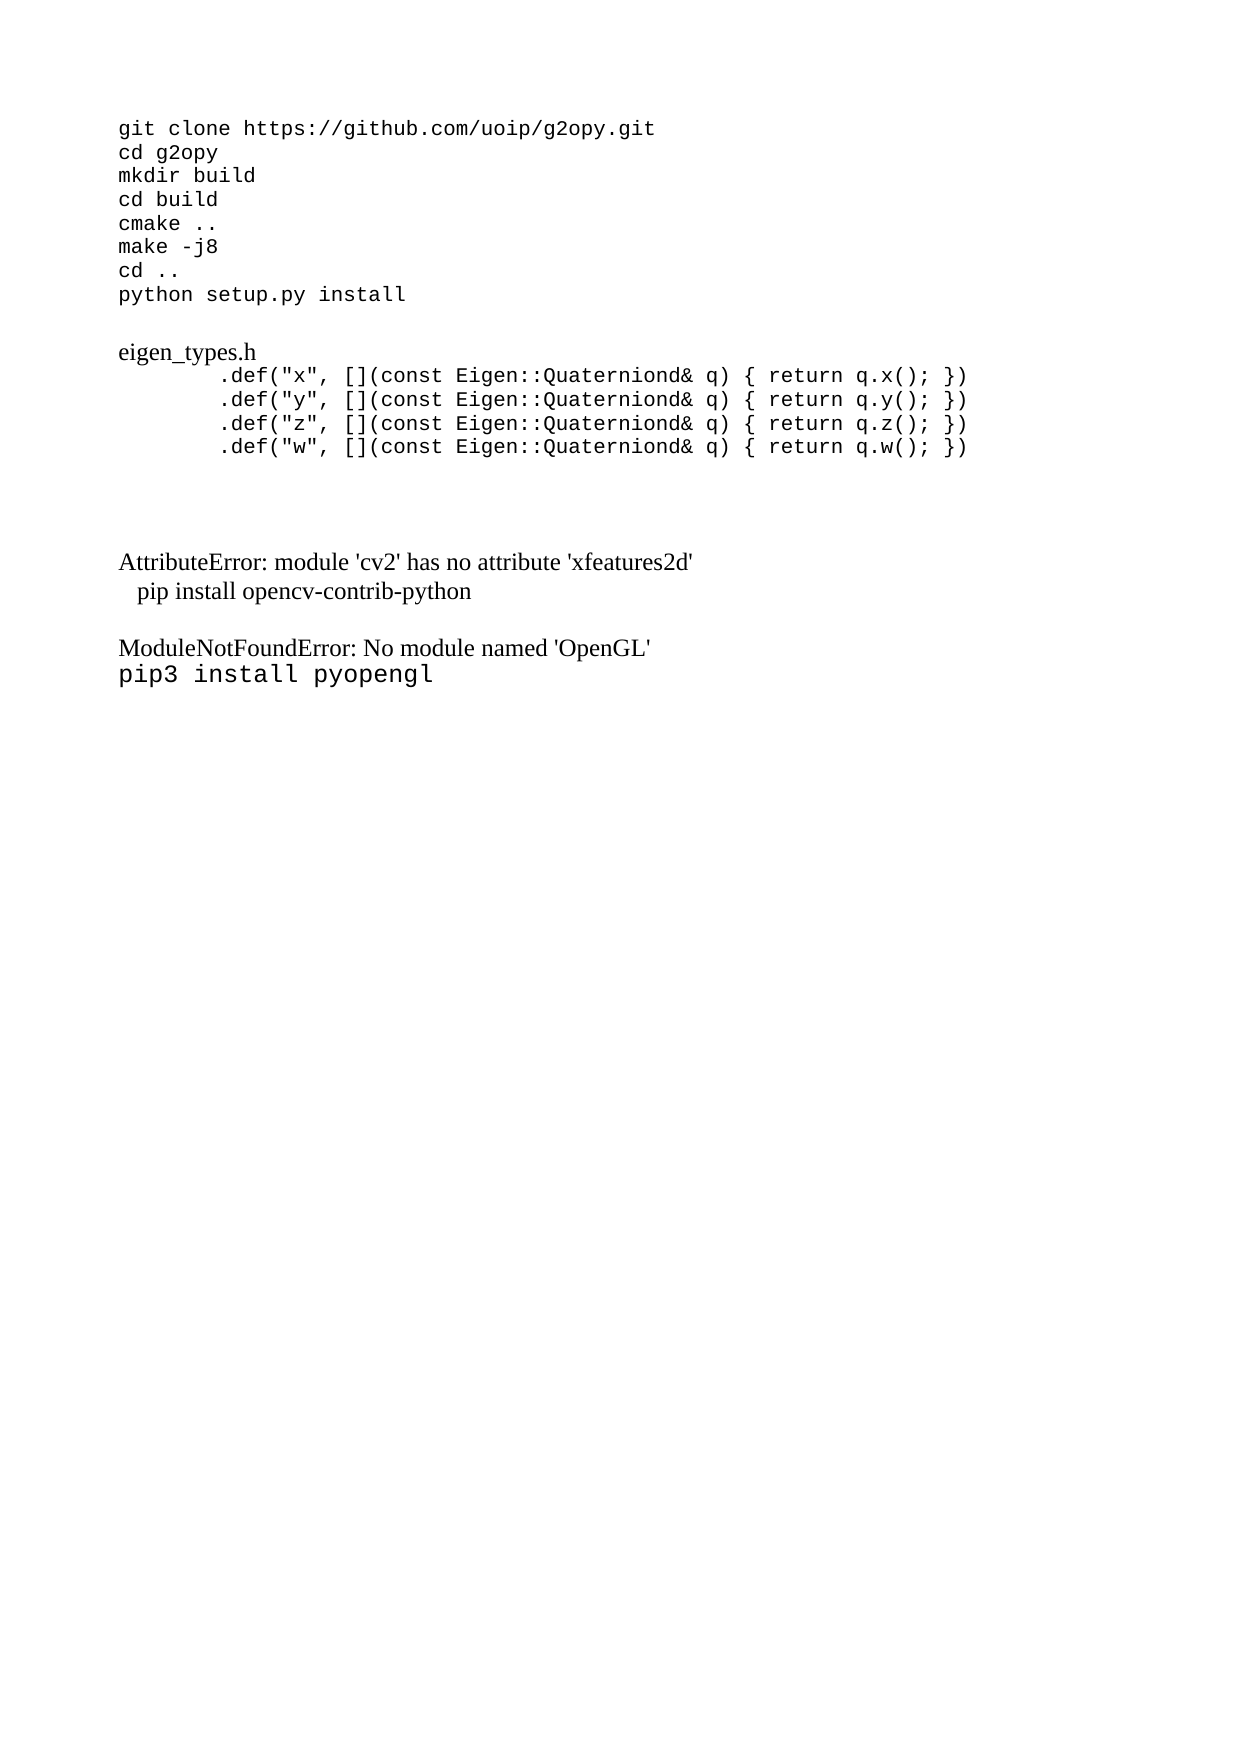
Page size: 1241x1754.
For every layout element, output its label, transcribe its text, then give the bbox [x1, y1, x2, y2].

text python setup.py install [118, 284, 1122, 307]
text cd .. [118, 260, 1122, 284]
text .def("w", [](const Eigen::Quaterniond& q) { return q.w(); }) [118, 436, 1122, 460]
text pip install opencv-contrib-python [118, 576, 1122, 604]
text pip3 install pyopengl [118, 662, 1122, 690]
text git clone https://github.com/uoip/g2opy.git [118, 118, 1122, 142]
text AttributeError: module 'cv2' has no attribute 'xfeatures2d' [118, 547, 1122, 576]
text cd build [118, 189, 1122, 213]
text cmake .. [118, 213, 1122, 236]
text make -j8 [118, 236, 1122, 260]
text eigen_types.h [118, 337, 1122, 366]
text .def("y", [](const Eigen::Quaterniond& q) { return q.y(); }) [118, 389, 1122, 413]
text .def("x", [](const Eigen::Quaterniond& q) { return q.x(); }) [118, 366, 1122, 389]
text .def("z", [](const Eigen::Quaterniond& q) { return q.z(); }) [118, 413, 1122, 436]
text mkdir build [118, 165, 1122, 189]
text cd g2opy [118, 142, 1122, 165]
text ModuleNotFoundError: No module named 'OpenGL' [118, 633, 1122, 662]
